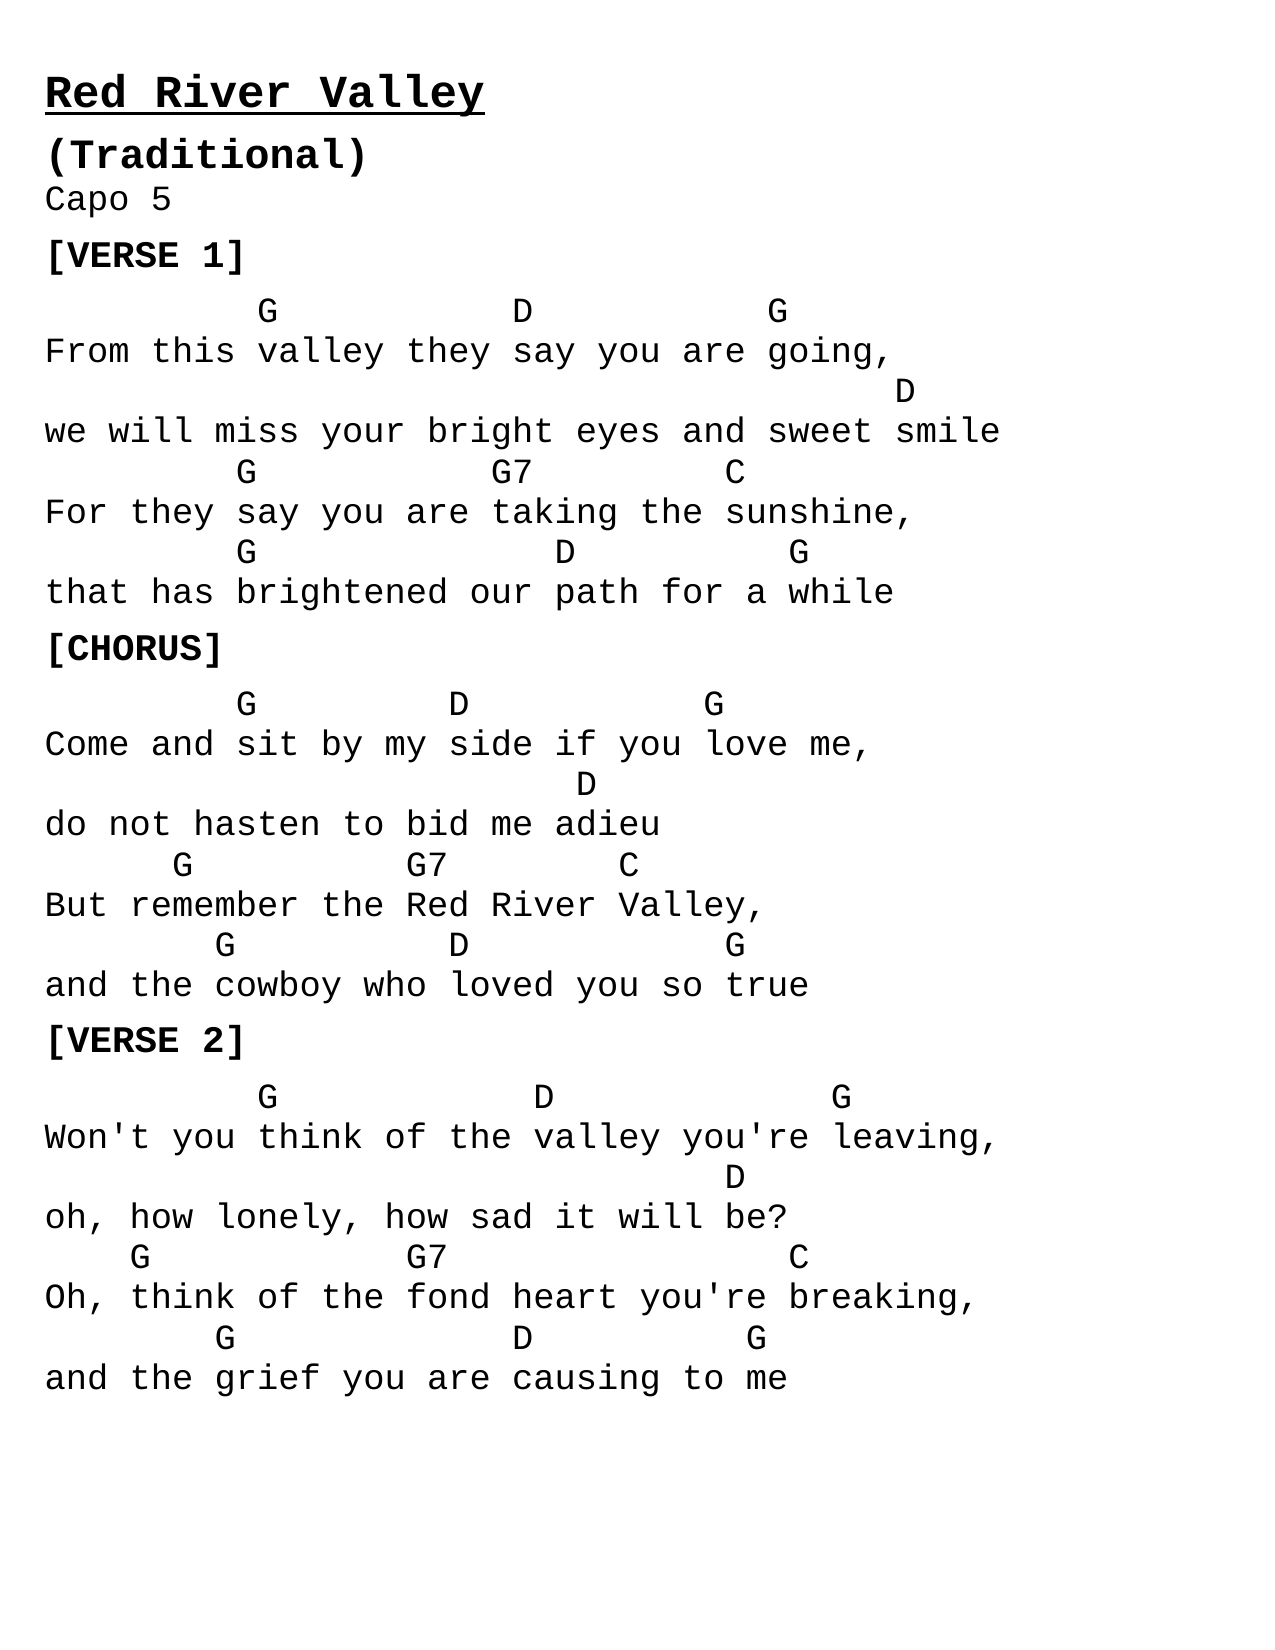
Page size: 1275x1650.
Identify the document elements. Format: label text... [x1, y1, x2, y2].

text D [44, 373, 1231, 413]
text D [44, 766, 1231, 806]
text G G7 C [44, 1239, 1231, 1279]
subtitle [VERSE 2] [44, 1022, 1231, 1064]
text and the cowboy who loved you so true [44, 967, 1231, 1007]
subtitle [VERSE 1] [44, 236, 1231, 278]
text G D G [44, 1319, 1231, 1360]
text Capo 5 [44, 181, 1231, 221]
subtitle [CHORUS] [44, 629, 1231, 671]
text we will miss your bright eyes and sweet smile [44, 413, 1231, 453]
text that has brightened our path for a while [44, 574, 1231, 614]
text D [44, 1159, 1231, 1199]
text G G7 C [44, 453, 1231, 494]
text For they say you are taking the sunshine, [44, 494, 1231, 534]
text Won't you think of the valley you're leaving, [44, 1119, 1231, 1159]
text do not hasten to bid me adieu [44, 806, 1231, 846]
text G D G [44, 293, 1231, 333]
text From this valley they say you are going, [44, 333, 1231, 373]
subtitle (Traditional) [44, 134, 1231, 181]
text Oh, think of the fond heart you're breaking, [44, 1279, 1231, 1319]
subtitle Red River Valley [44, 69, 1231, 121]
text G D G [44, 534, 1231, 574]
text G D G [44, 927, 1231, 967]
text G G7 C [44, 846, 1231, 887]
text G D G [44, 686, 1231, 726]
text G D G [44, 1079, 1231, 1119]
text and the grief you are causing to me [44, 1360, 1231, 1400]
text Come and sit by my side if you love me, [44, 726, 1231, 766]
text oh, how lonely, how sad it will be? [44, 1199, 1231, 1239]
text But remember the Red River Valley, [44, 887, 1231, 927]
